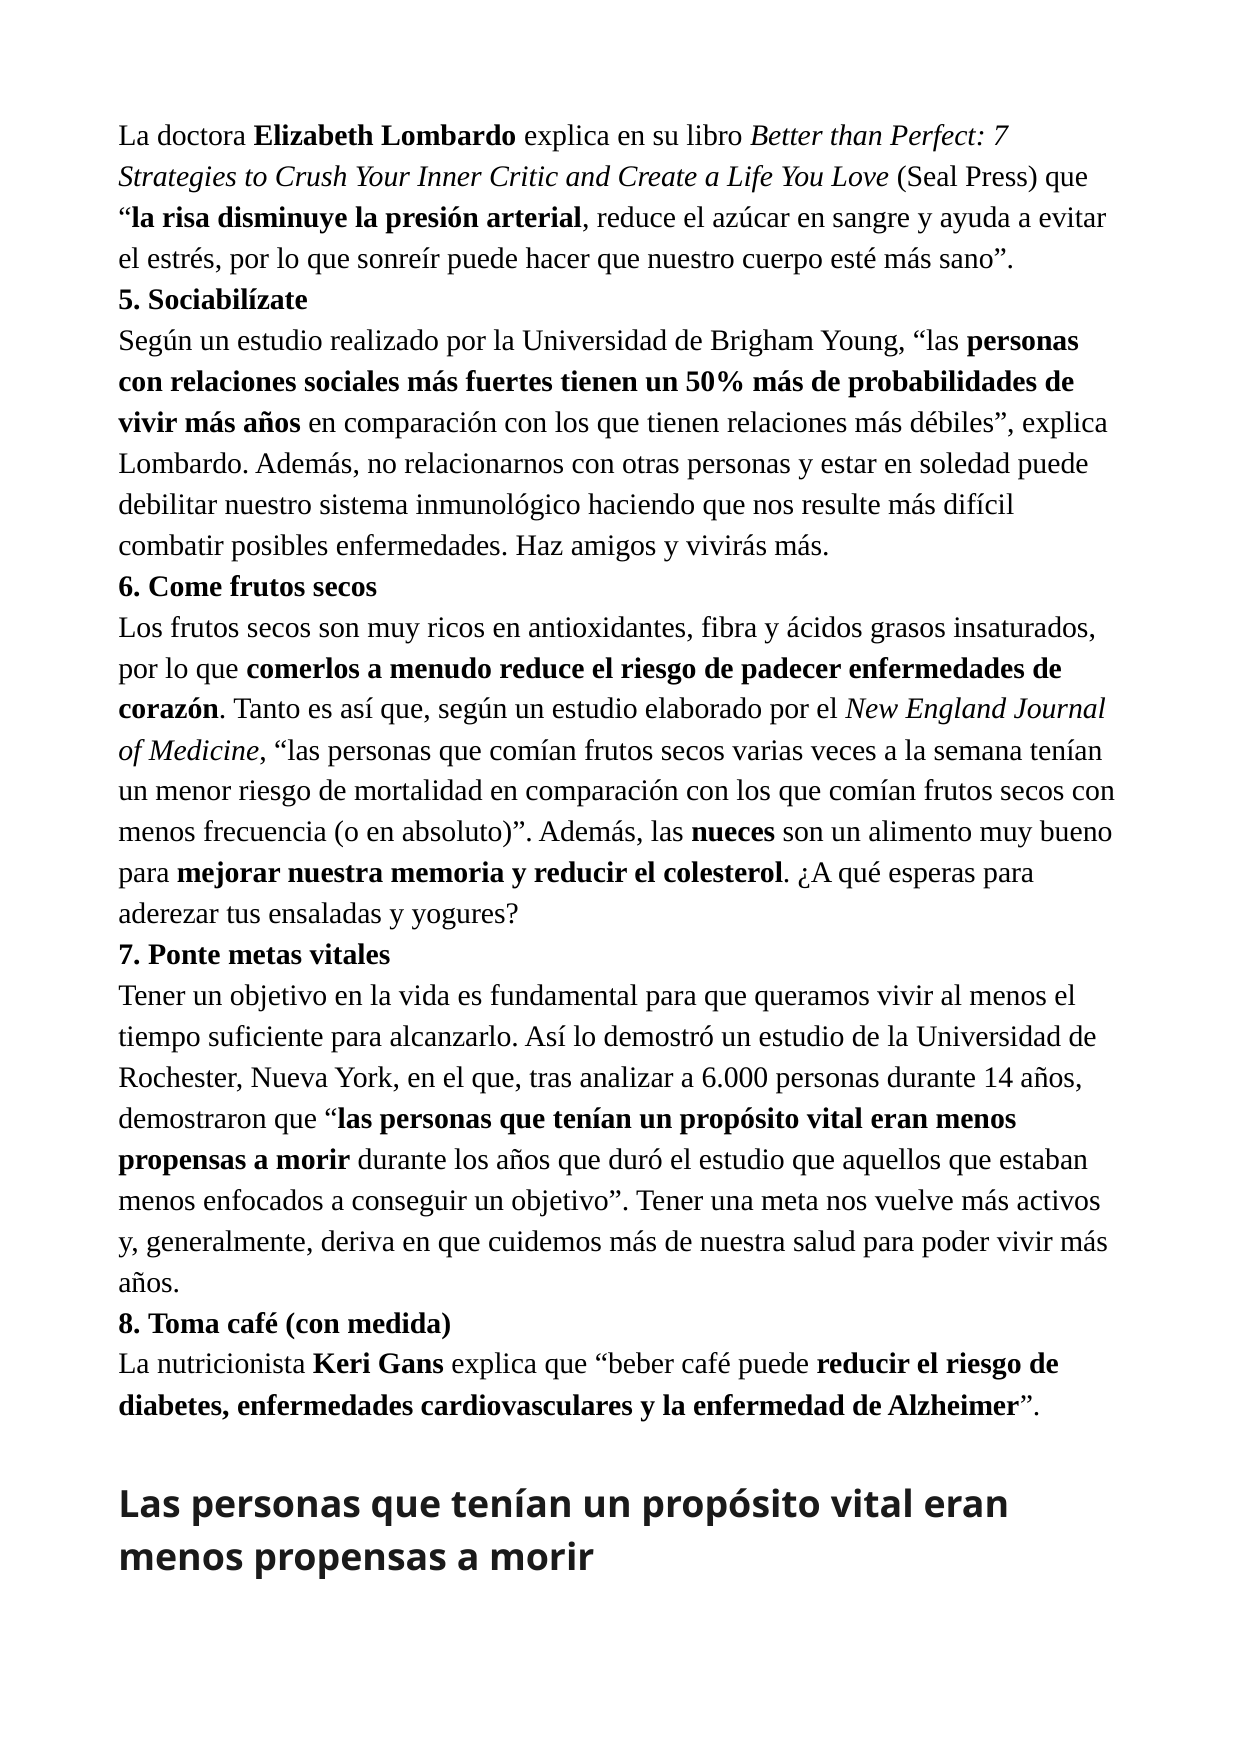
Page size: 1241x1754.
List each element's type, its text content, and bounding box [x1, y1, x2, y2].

text Los frutos secos son muy ricos en antioxidantes, fibra y ácidos grasos insaturados, por lo que comerlos a menudo reduce el riesgo de padecer enfermedades de corazón. Tanto es así que, según un estudio elaborado por el New England Journal of Medicine, “las personas que comían frutos secos varias veces a la semana tenían un menor riesgo de mortalidad en comparación con los que comían frutos secos con menos frecuencia (o en absoluto)”. Además, las nueces son un alimento muy bueno para mejorar nuestra memoria y reducir el colesterol. ¿A qué esperas para aderezar tus ensaladas y yogures? [118, 609, 1122, 930]
text La doctora Elizabeth Lombardo explica en su libro Better than Perfect: 7 Strategies to Crush Your Inner Critic and Create a Life You Love (Seal Press) que “la risa disminuye la presión arterial, reduce el azúcar en sangre y ayuda a evitar el estrés, por lo que sonreír puede hacer que nuestro cuerpo esté más sano”. [118, 118, 1122, 275]
text 7. Ponte metas vitales [118, 937, 1122, 971]
text Tener un objetivo en la vida es fundamental para que queramos vivir al menos el tiempo suficiente para alcanzarlo. Así lo demostró un estudio de la Universidad de Rochester, Nueva York, en el que, tras analizar a 6.000 personas durante 14 años, demostraron que “las personas que tenían un propósito vital eran menos propensas a morir durante los años que duró el estudio que aquellos que estaban menos enfocados a conseguir un objetivo”. Tener una meta nos vuelve más activos y, generalmente, deriva en que cuidemos más de nuestra salud para poder vivir más años. [118, 978, 1122, 1298]
text La nutricionista Keri Gans explica que “beber café puede reducir el riesgo de diabetes, enfermedades cardiovasculares y la enfermedad de Alzheimer”. [118, 1346, 1122, 1421]
text 8. Toma café (con medida) [118, 1305, 1122, 1339]
text 6. Come frutos secos [118, 568, 1122, 603]
text 5. Sociabilízate [118, 282, 1122, 316]
text Las personas que tenían un propósito vital eran menos propensas a morir [118, 1475, 1122, 1581]
text Según un estudio realizado por la Universidad de Brigham Young, “las personas con relaciones sociales más fuertes tienen un 50% más de probabilidades de vivir más años en comparación con los que tienen relaciones más débiles”, explica Lombardo. Además, no relacionarnos con otras personas y estar en soledad puede debilitar nuestro sistema inmunológico haciendo que nos resulte más difícil combatir posibles enfermedades. Haz amigos y vivirás más. [118, 323, 1122, 562]
